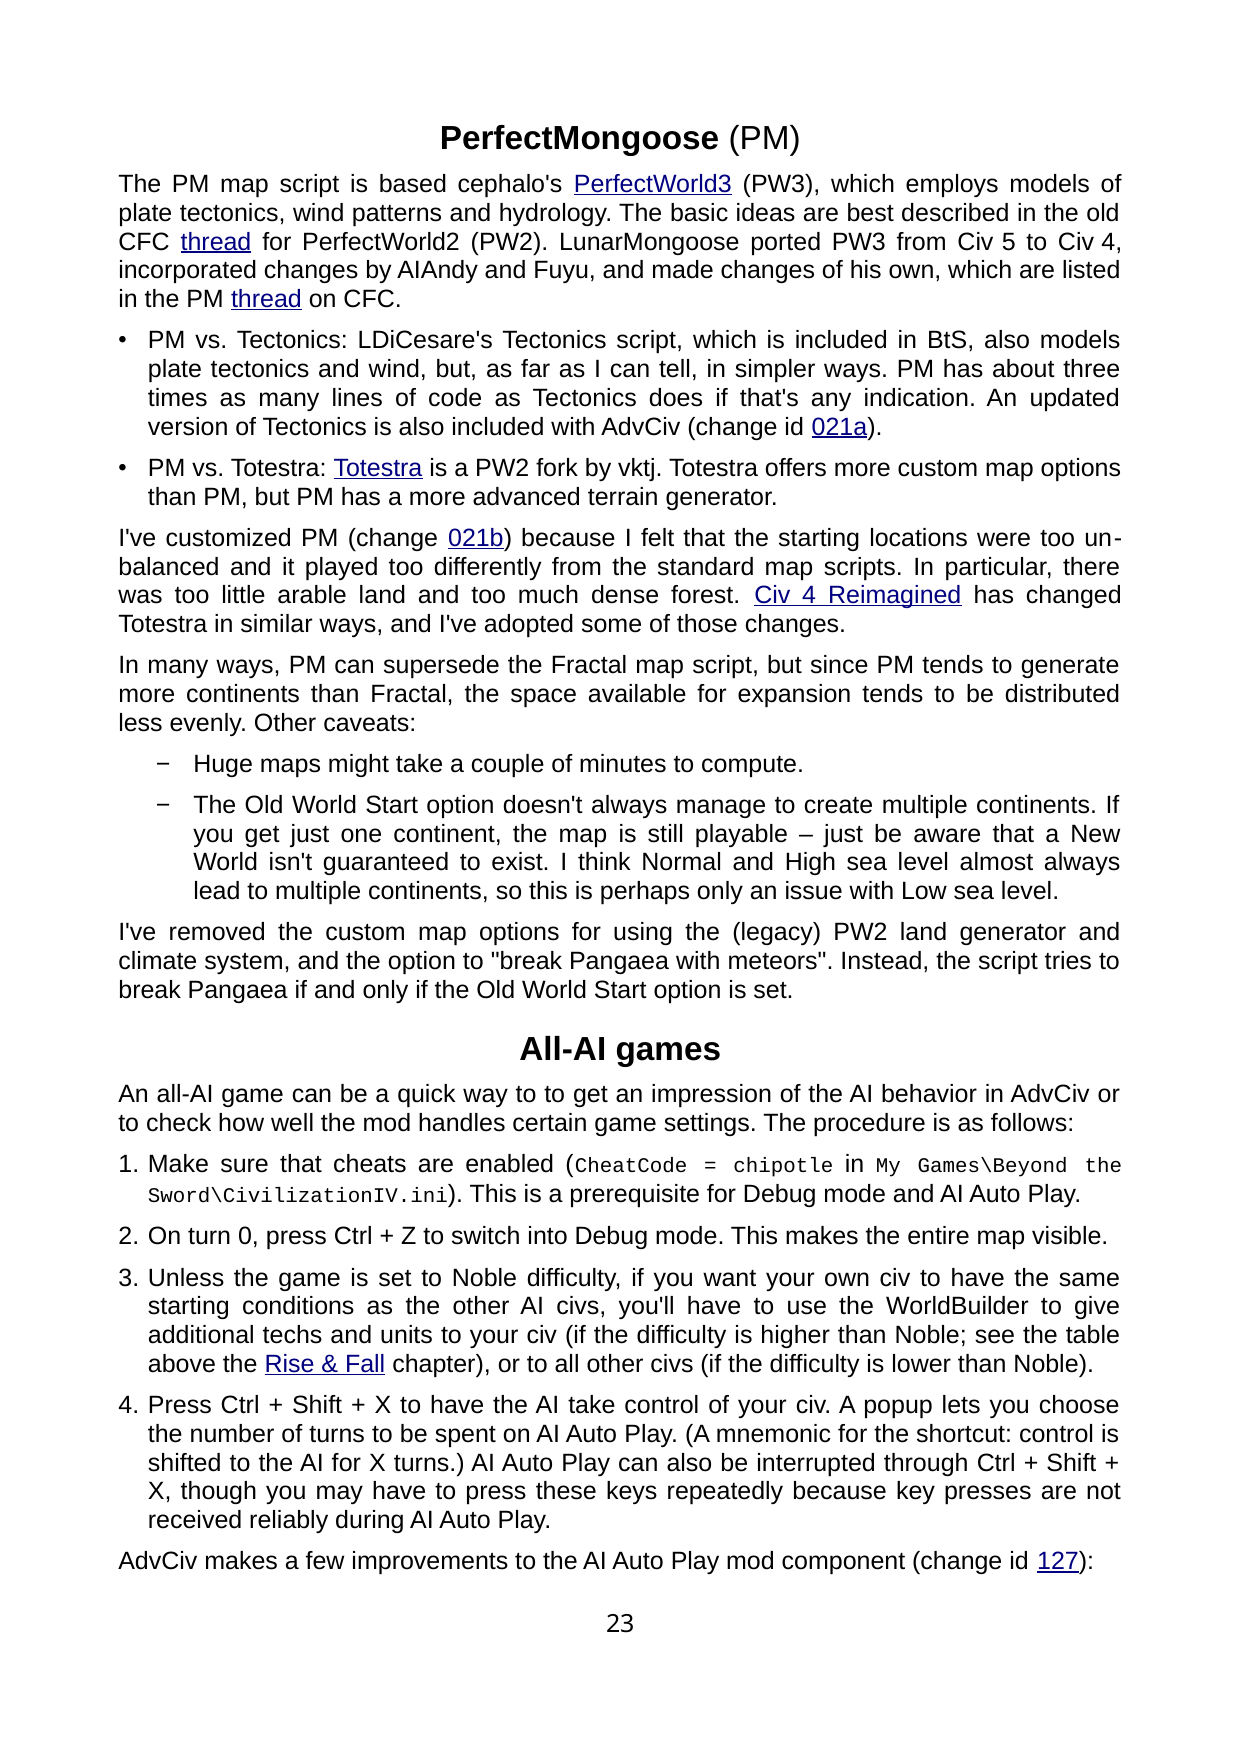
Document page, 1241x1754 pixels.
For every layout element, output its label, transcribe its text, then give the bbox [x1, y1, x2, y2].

list Press Ctrl + Shift + X to have the AI take control of your civ. A popup lets you choose the number of turns to be spent on AI Auto Play. (A mnemonic for the shortcut: control is shifted to the AI for X turns.) AI Auto Play can also be interrupted through Ctrl + Shift + X, though you may have to press these keys repeatedly because key presses are not received reliably during AI Auto Play. [118, 1390, 1122, 1534]
text I've removed the custom map options for using the (legacy) PW2 land generator and climate system, and the option to "break Pangaea with meteors". Instead, the script tries to break Pangaea if and only if the Old World Start option is set. [118, 917, 1122, 1003]
list Huge maps might take a couple of minutes to compute. [156, 749, 1122, 777]
text I've customized PM (change 021b) because I felt that the starting locations were too un­balanced and it played too differently from the standard map scripts. In particular, there was too little arable land and too much dense forest. Civ 4 Reimagined has changed Totestra in similar ways, and I've adopted some of those changes. [118, 523, 1122, 638]
text An all-AI game can be a quick way to to get an impression of the AI behavior in AdvCiv or to check how well the mod handles certain game settings. The procedure is as follows: [118, 1079, 1122, 1137]
list The Old World Start option doesn't always manage to create multiple continents. If you get just one continent, the map is still playable – just be aware that a New World isn't guaranteed to exist. I think Normal and High sea level almost always lead to multiple continents, so this is perhaps only an issue with Low sea level. [156, 790, 1122, 905]
list On turn 0, press Ctrl + Z to switch into Debug mode. This makes the entire map visible. [118, 1221, 1122, 1250]
list Unless the game is set to Noble difficulty, if you want your own civ to have the same starting conditions as the other AI civs, you'll have to use the WorldBuilder to give additional techs and units to your civ (if the difficulty is higher than Noble; see the table above the Rise & Fall chapter), or to all other civs (if the difficulty is lower than Noble). [118, 1263, 1122, 1378]
text AdvCiv makes a few improvements to the AI Auto Play mod component (change id 127): [118, 1546, 1122, 1575]
subtitle PerfectMongoose (PM) [118, 118, 1122, 157]
list Make sure that cheats are enabled (CheatCode = chipotle in My Games\Beyond the Sword\CivilizationIV.ini). This is a prerequisite for Debug mode and AI Auto Play. [118, 1149, 1122, 1209]
text In many ways, PM can supersede the Fractal map script, but since PM tends to generate more continents than Fractal, the space available for expansion tends to be distributed less evenly. Other caveats: [118, 650, 1122, 736]
subtitle All-AI games [118, 1028, 1122, 1067]
list PM vs. Tectonics: LDiCesare's Tectonics script, which is included in BtS, also models plate tectonics and wind, but, as far as I can tell, in simpler ways. PM has about three times as many lines of code as Tectonics does if that's any indication. An updated version of Tectonics is also included with AdvCiv (change id 021a). [118, 325, 1122, 440]
text The PM map script is based cephalo's PerfectWorld3 (PW3), which employs models of plate tectonics, wind patterns and hydrology. The basic ideas are best described in the old CFC thread for PerfectWorld2 (PW2). LunarMongoose ported PW3 from Civ 5 to Civ 4, incorporated changes by AIAndy and Fuyu, and made changes of his own, which are listed in the PM thread on CFC. [118, 169, 1122, 313]
list PM vs. Totestra: Totestra is a PW2 fork by vktj. Totestra offers more custom map options than PM, but PM has a more advanced terrain generator. [118, 453, 1122, 510]
